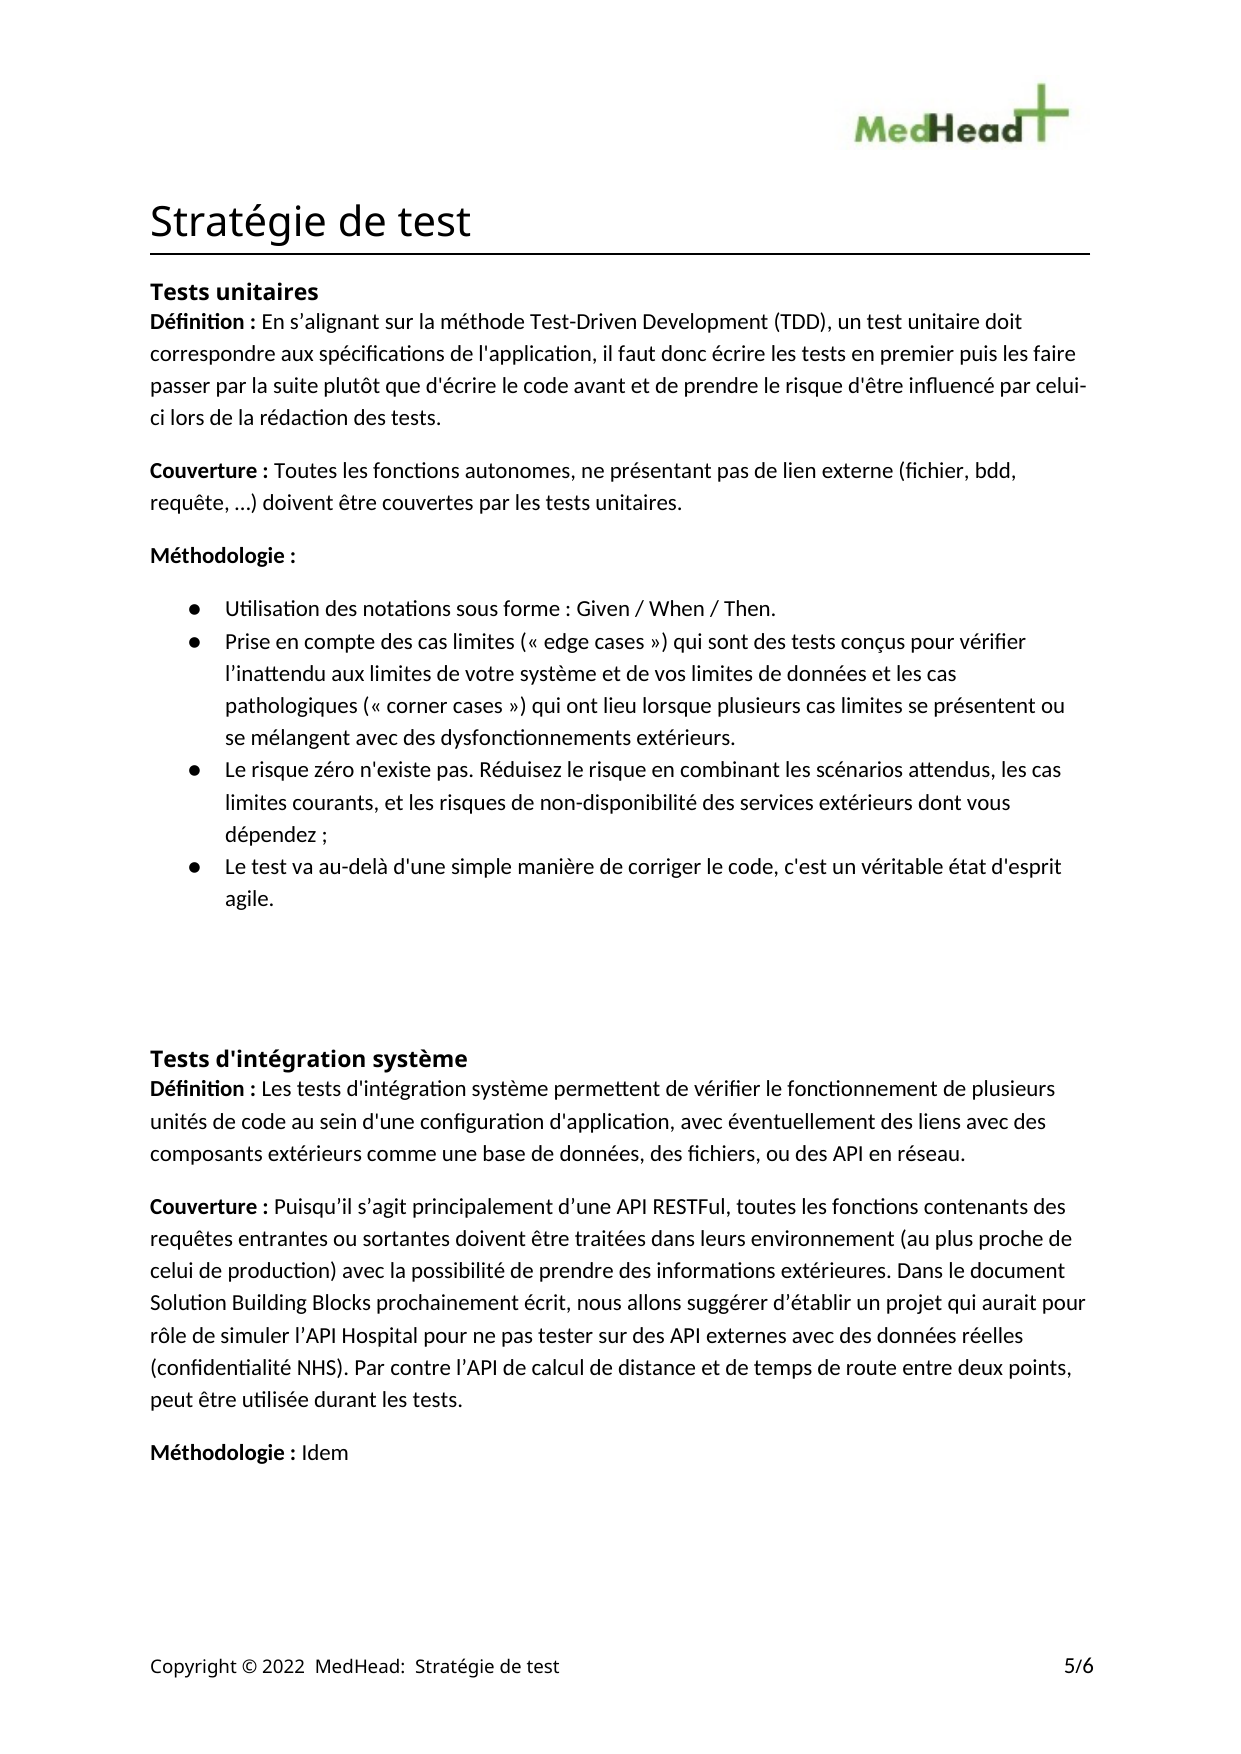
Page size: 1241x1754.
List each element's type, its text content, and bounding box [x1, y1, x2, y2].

subtitle Tests unitaires [150, 276, 1090, 307]
list Le test va au-delà d'une simple manière de corriger le code, c'est un véritable état d'esprit agile. [187, 852, 1090, 912]
list Prise en compte des cas limites (« edge cases ») qui sont des tests conçus pour vérifier l’inattendu aux limites de votre système et de vos limites de données et les cas pathologiques (« corner cases ») qui ont lieu lorsque plusieurs cas limites se présentent ou se mélangent avec des dysfonctionnements extérieurs. [187, 627, 1090, 751]
picture [834, 75, 1091, 150]
list Le risque zéro n'existe pas. Réduisez le risque en combinant les scénarios attendus, les cas limites courants, et les risques de non-disponibilité des services extérieurs dont vous dépendez ; [187, 756, 1090, 848]
subtitle Stratégie de test [150, 192, 1090, 253]
text Méthodologie : Idem [150, 1438, 1090, 1466]
list Utilisation des notations sous forme : Given / When / Then. [187, 594, 1090, 623]
text Définition : En s’alignant sur la méthode Test-Driven Development (TDD), un test unitaire doit correspondre aux spécifications de l'application, il faut donc écrire les tests en premier puis les faire passer par la suite plutôt que d'écrire le code avant et de prendre le risque d'être influencé par celui-ci lors de la rédaction des tests. [150, 307, 1090, 431]
text Couverture : Puisqu’il s’agit principalement d’une API RESTFul, toutes les fonctions contenants des requêtes entrantes ou sortantes doivent être traitées dans leurs environnement (au plus proche de celui de production) avec la possibilité de prendre des informations extérieures. Dans le document Solution Building Blocks prochainement écrit, nous allons suggérer d’établir un projet qui aurait pour rôle de simuler l’API Hospital pour ne pas tester sur des API externes avec des données réelles (confidentialité NHS). Par contre l’API de calcul de distance et de temps de route entre deux points, peut être utilisée durant les tests. [150, 1192, 1090, 1413]
text Méthodologie : [150, 542, 1090, 569]
text Couverture : Toutes les fonctions autonomes, ne présentant pas de lien externe (fichier, bdd, requête, …) doivent être couvertes par les tests unitaires. [150, 456, 1090, 517]
subtitle Tests d'intégration système [150, 1043, 1090, 1074]
text Définition : Les tests d'intégration système permettent de vérifier le fonctionnement de plusieurs unités de code au sein d'une configuration d'application, avec éventuellement des liens avec des composants extérieurs comme une base de données, des fichiers, ou des API en réseau. [150, 1074, 1090, 1167]
